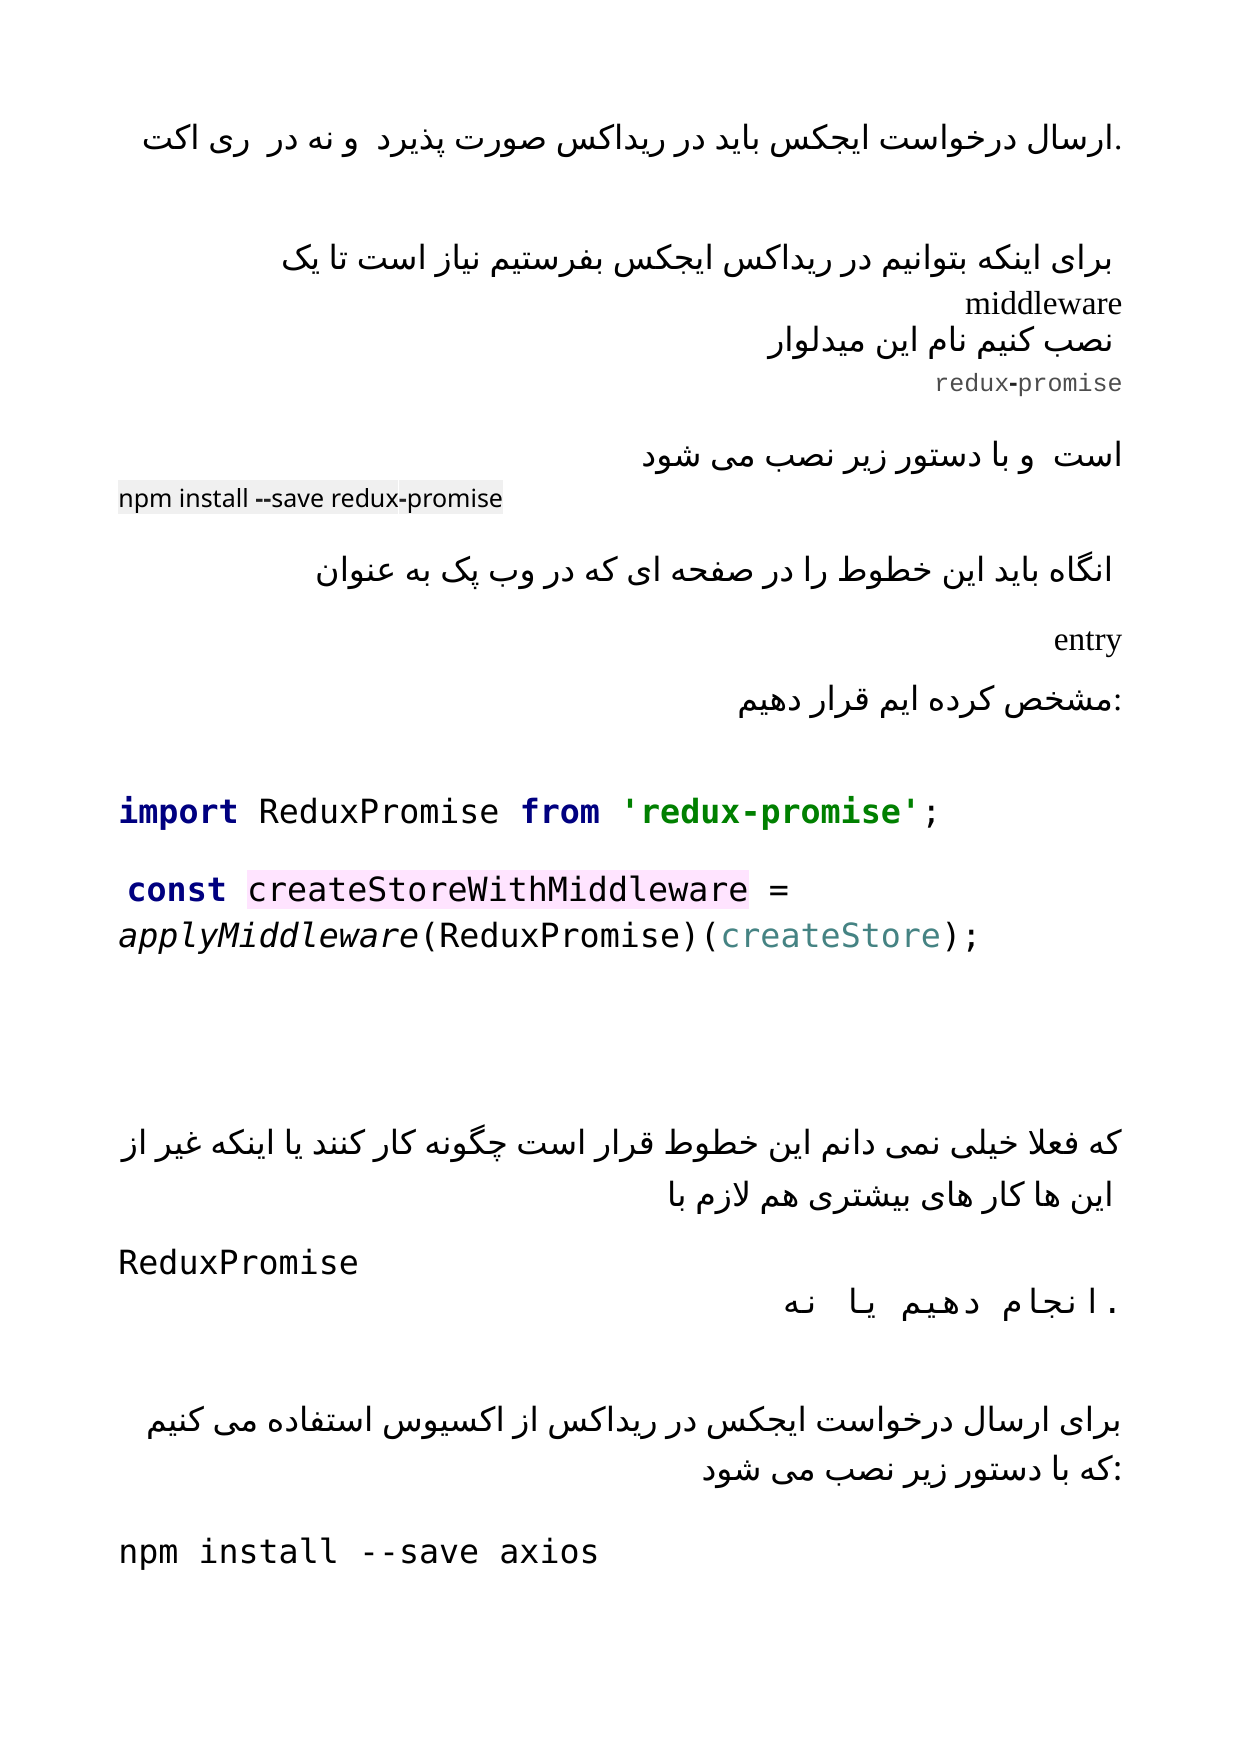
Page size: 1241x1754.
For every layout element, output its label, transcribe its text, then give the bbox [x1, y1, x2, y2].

text برای ارسال درخواست ایجکس در ریداکس از اکسیوس استفاده می کنیم که با دستور زیر نصب می شود: [118, 1401, 1122, 1533]
text مشخص کرده ایم قرار دهیم: [118, 679, 1122, 770]
text انگاه باید این خطوط را در صفحه ای که در وب پک به عنوان [118, 514, 1122, 595]
text انجام دهیم یا نه. [118, 1282, 1122, 1323]
text middleware [118, 283, 1122, 321]
text ارسال درخواست ایجکس باید در ریداکس صورت پذیرد و نه در ری اکت. [118, 118, 1122, 163]
text نصب کنیم نام این میدلوار [118, 321, 1122, 365]
text redux-promise [118, 365, 1122, 399]
text npm install --save redux-promise [118, 480, 1122, 514]
text const createStoreWithMiddleware = applyMiddleware(ReduxPromise)(createStore); [118, 870, 1122, 955]
text entry [118, 619, 1122, 657]
text که فعلا خیلی نمی دانم این خطوط قرار است چگونه کار کنند یا اینکه غیر از این ها کار های بیشتری هم لازم با [118, 1125, 1122, 1220]
text است و با دستور زیر نصب می شود [118, 437, 1122, 480]
text import ReduxPromise from 'redux-promise'; [118, 792, 1122, 831]
text برای اینکه بتوانیم در ریداکس ایجکس بفرستیم نیاز است تا یک [118, 239, 1122, 283]
text npm install --save axios [118, 1533, 1122, 1572]
text ReduxPromise [118, 1244, 1122, 1282]
